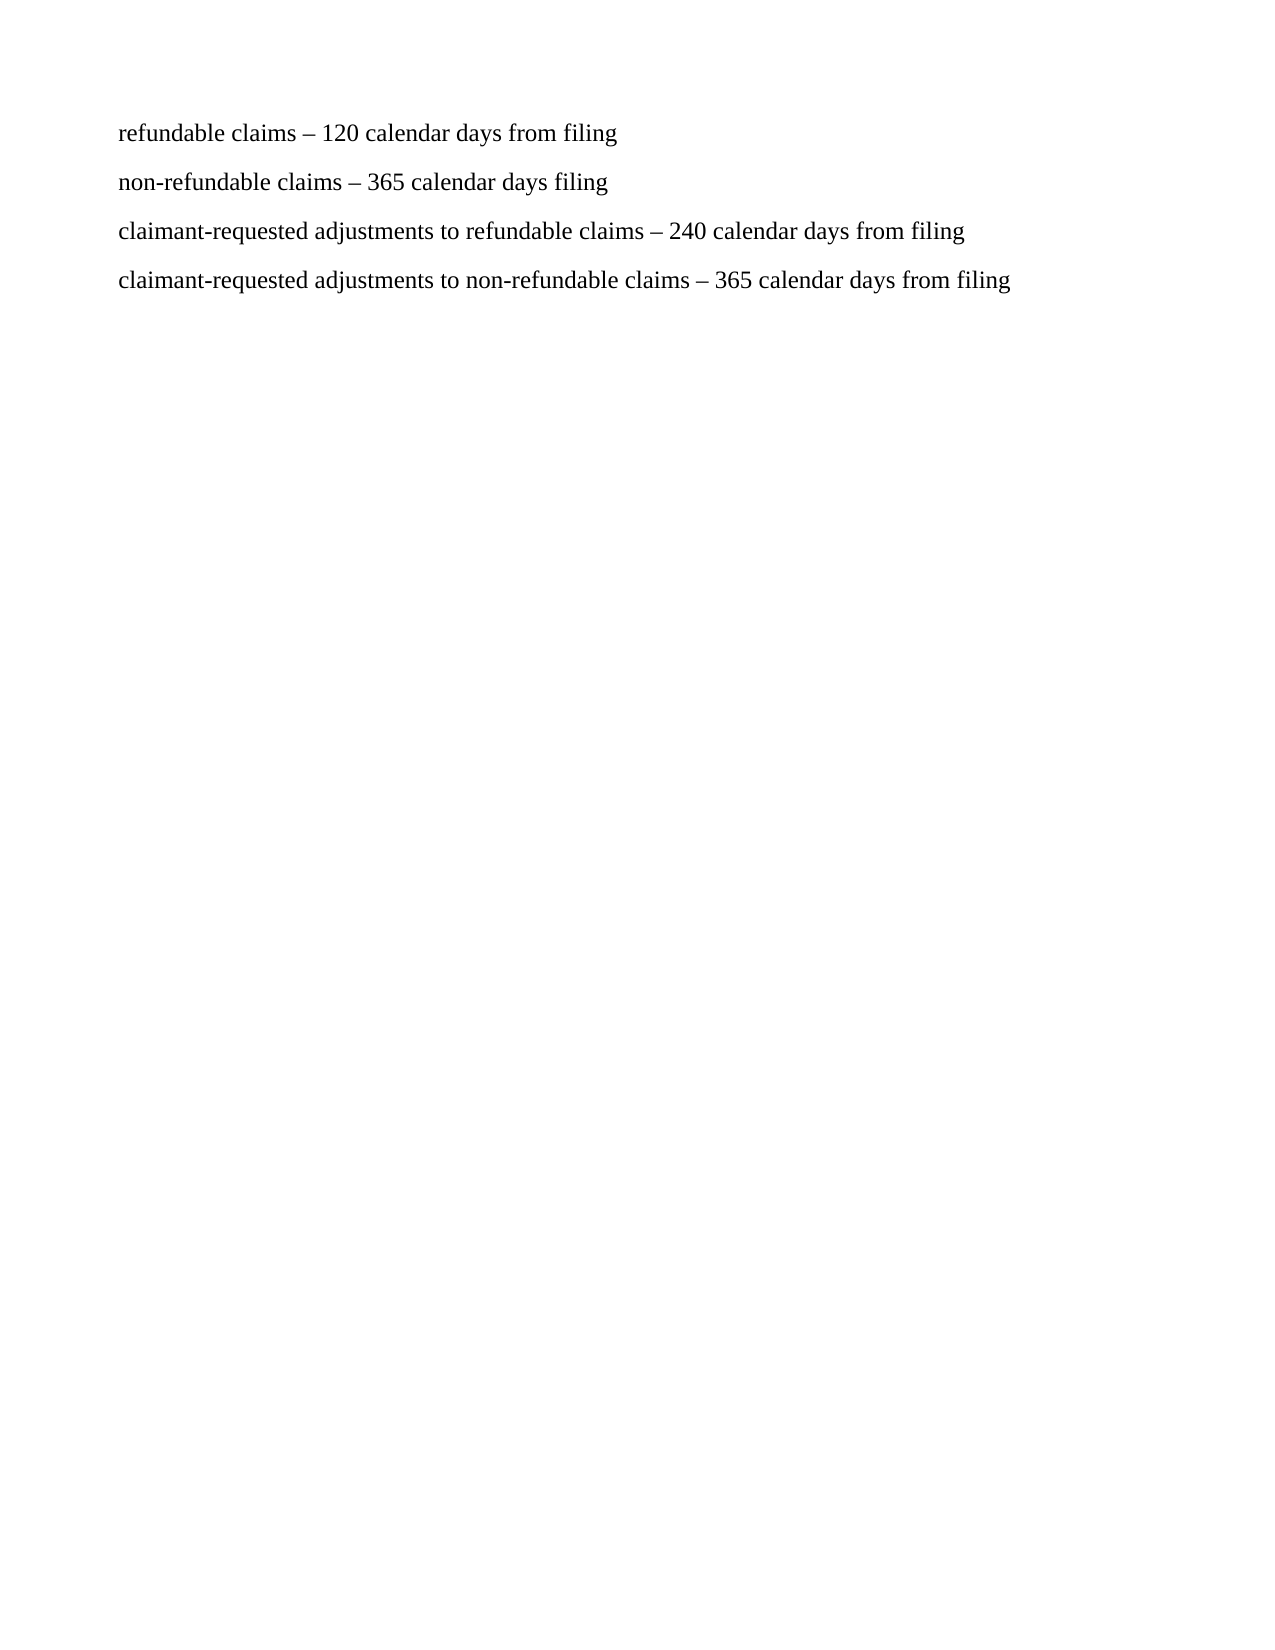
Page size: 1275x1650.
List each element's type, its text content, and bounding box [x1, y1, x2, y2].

text claimant-requested adjustments to refundable claims – 240 calendar days from filing [118, 216, 1157, 245]
text claimant-requested adjustments to non-refundable claims – 365 calendar days from filing [118, 265, 1157, 294]
text non-refundable claims – 365 calendar days filing [118, 167, 1157, 196]
text refundable claims – 120 calendar days from filing [118, 118, 1157, 147]
